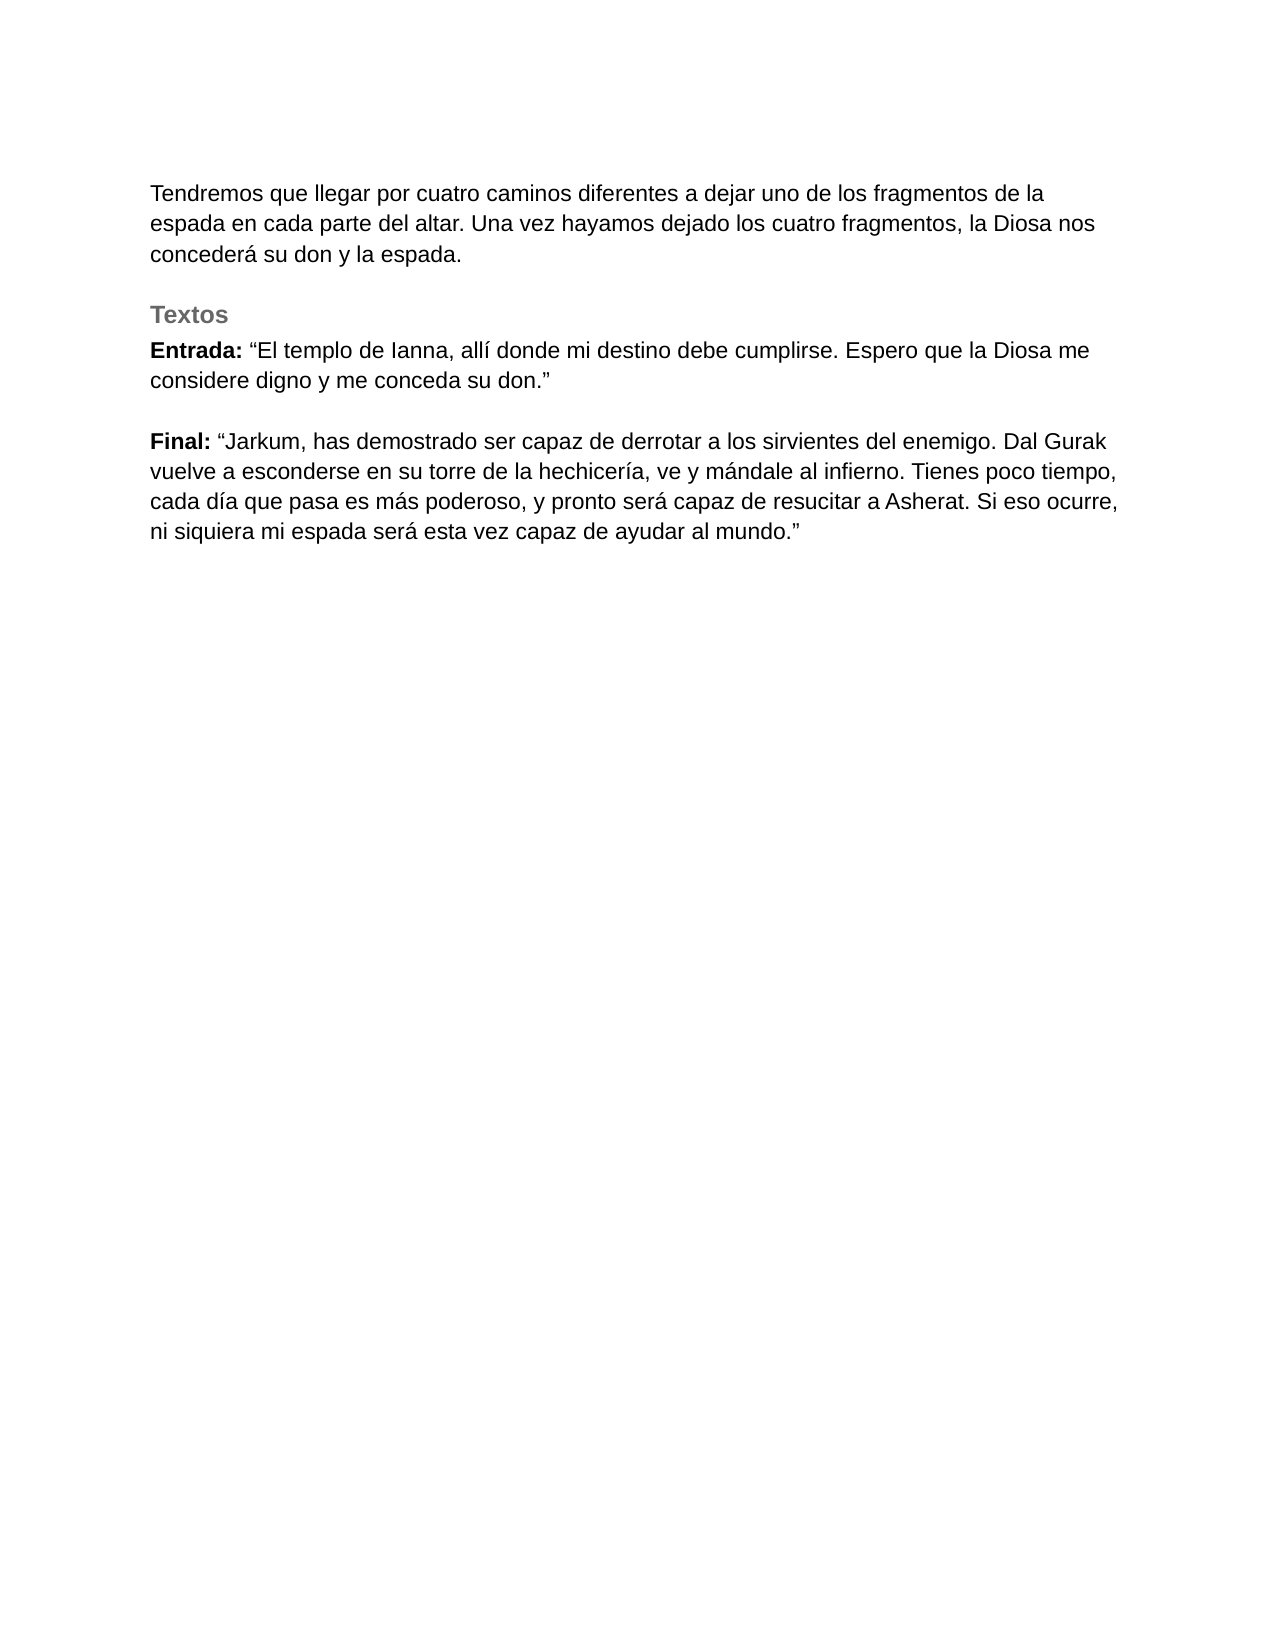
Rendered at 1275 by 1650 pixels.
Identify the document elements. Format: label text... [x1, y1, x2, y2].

subtitle Textos [150, 300, 1125, 329]
text Entrada: “El templo de Ianna, allí donde mi destino debe cumplirse. Espero que la Diosa me considere digno y me conceda su don.” [150, 337, 1125, 394]
text Tendremos que llegar por cuatro caminos diferentes a dejar uno de los fragmentos de la espada en cada parte del altar. Una vez hayamos dejado los cuatro fragmentos, la Diosa nos concederá su don y la espada. [150, 180, 1125, 267]
text Final: “Jarkum, has demostrado ser capaz de derrotar a los sirvientes del enemigo. Dal Gurak vuelve a esconderse en su torre de la hechicería, ve y mándale al infierno. Tienes poco tiempo, cada día que pasa es más poderoso, y pronto será capaz de resucitar a Asherat. Si eso ocurre, ni siquiera mi espada será esta vez capaz de ayudar al mundo.” [150, 428, 1125, 545]
